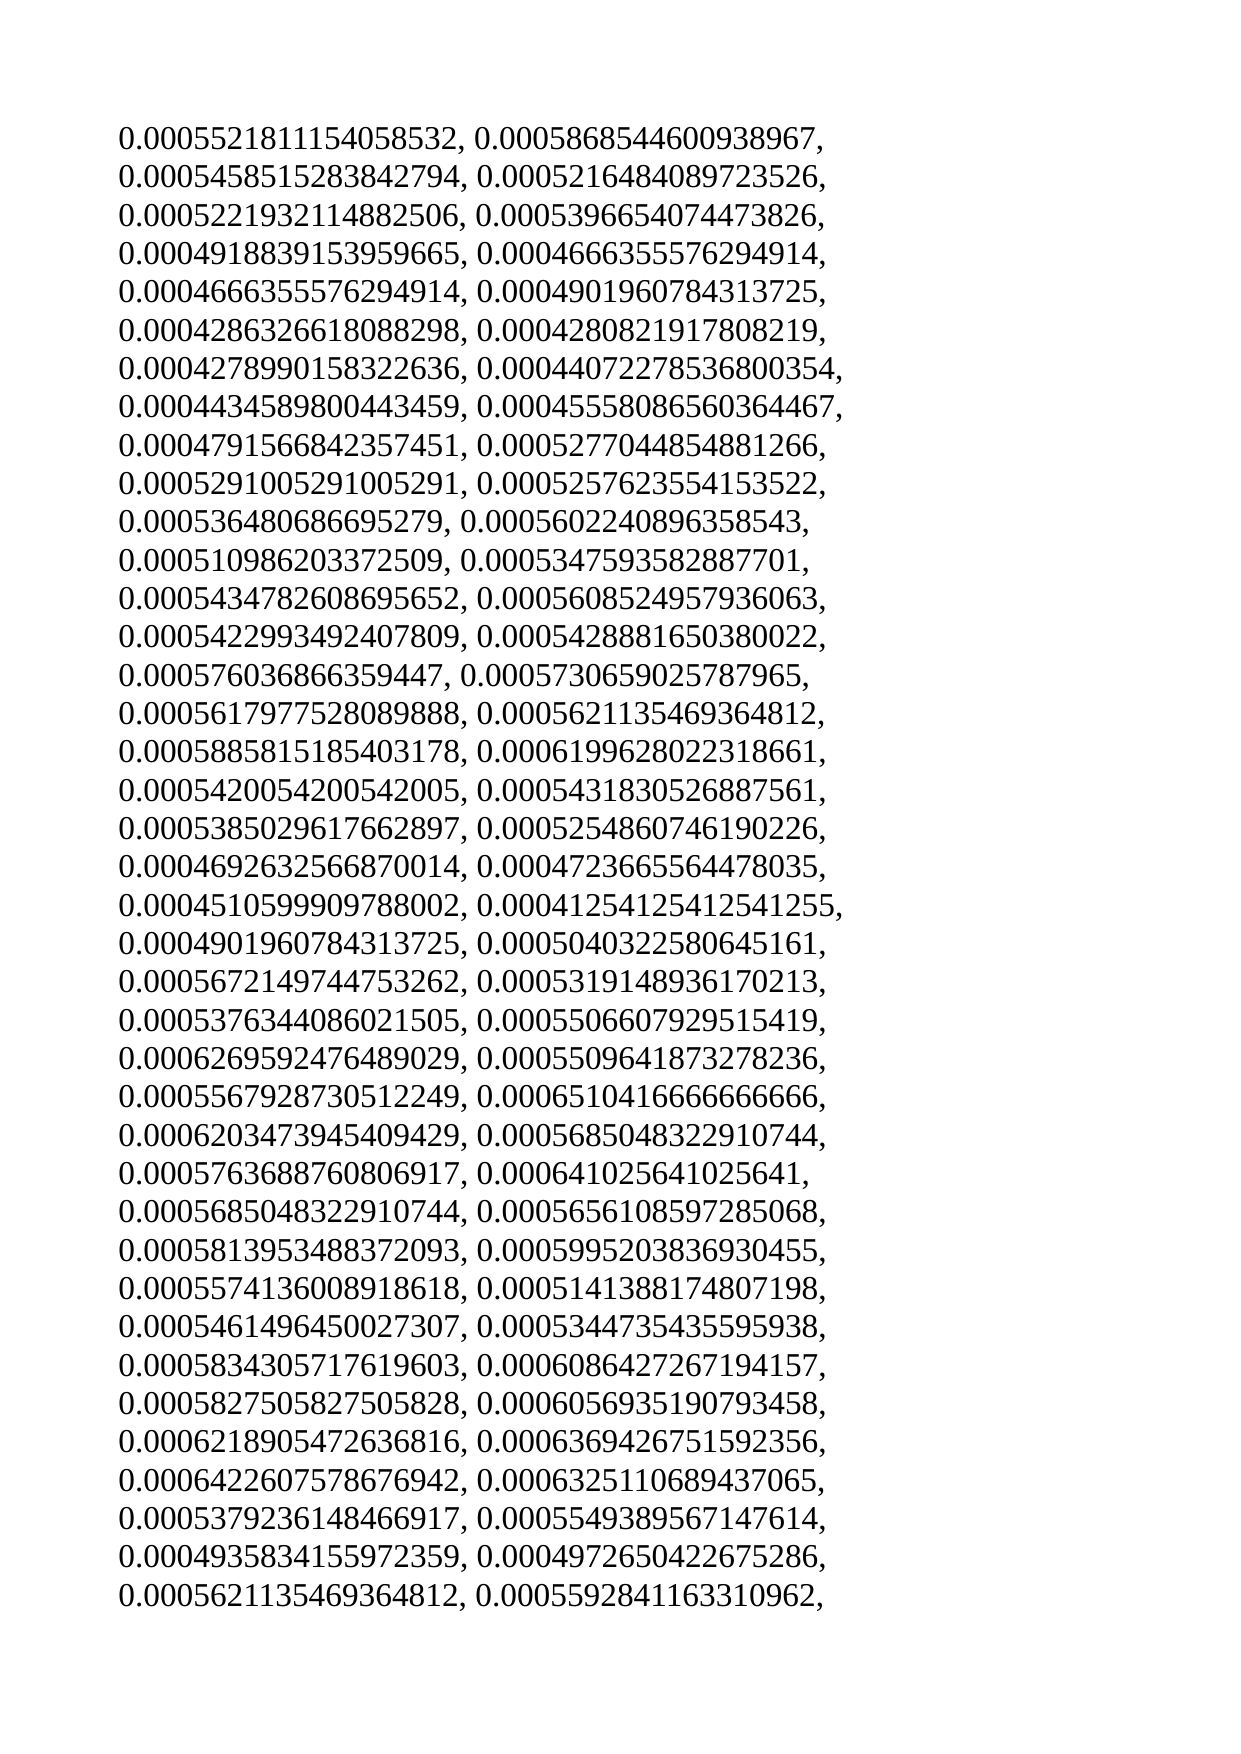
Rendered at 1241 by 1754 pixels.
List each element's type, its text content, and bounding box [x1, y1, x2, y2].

text 0.0005521811154058532, 0.0005868544600938967, 0.0005458515283842794, 0.0005216484089723526, 0.0005221932114882506, 0.0005396654074473826, 0.0004918839153959665, 0.0004666355576294914, 0.0004666355576294914, 0.0004901960784313725, 0.0004286326618088298, 0.0004280821917808219, 0.0004278990158322636, 0.00044072278536800354, 0.0004434589800443459, 0.00045558086560364467, 0.0004791566842357451, 0.0005277044854881266, 0.0005291005291005291, 0.0005257623554153522, 0.000536480686695279, 0.0005602240896358543, 0.000510986203372509, 0.0005347593582887701, 0.0005434782608695652, 0.0005608524957936063, 0.0005422993492407809, 0.0005428881650380022, 0.000576036866359447, 0.0005730659025787965, 0.0005617977528089888, 0.0005621135469364812, 0.0005885815185403178, 0.0006199628022318661, 0.0005420054200542005, 0.0005431830526887561, 0.0005385029617662897, 0.0005254860746190226, 0.0004692632566870014, 0.0004723665564478035, 0.0004510599909788002, 0.00041254125412541255, 0.0004901960784313725, 0.0005040322580645161, 0.0005672149744753262, 0.0005319148936170213, 0.0005376344086021505, 0.0005506607929515419, 0.0006269592476489029, 0.0005509641873278236, 0.0005567928730512249, 0.0006510416666666666, 0.0006203473945409429, 0.0005685048322910744, 0.0005763688760806917, 0.000641025641025641, 0.0005685048322910744, 0.0005656108597285068, 0.0005813953488372093, 0.0005995203836930455, 0.0005574136008918618, 0.0005141388174807198, 0.0005461496450027307, 0.0005344735435595938, 0.0005834305717619603, 0.0006086427267194157, 0.0005827505827505828, 0.0006056935190793458, 0.0006218905472636816, 0.0006369426751592356, 0.0006422607578676942, 0.0006325110689437065, 0.0005379236148466917, 0.0005549389567147614, 0.0004935834155972359, 0.0004972650422675286, 0.0005621135469364812, 0.0005592841163310962, [118, 118, 1122, 1613]
